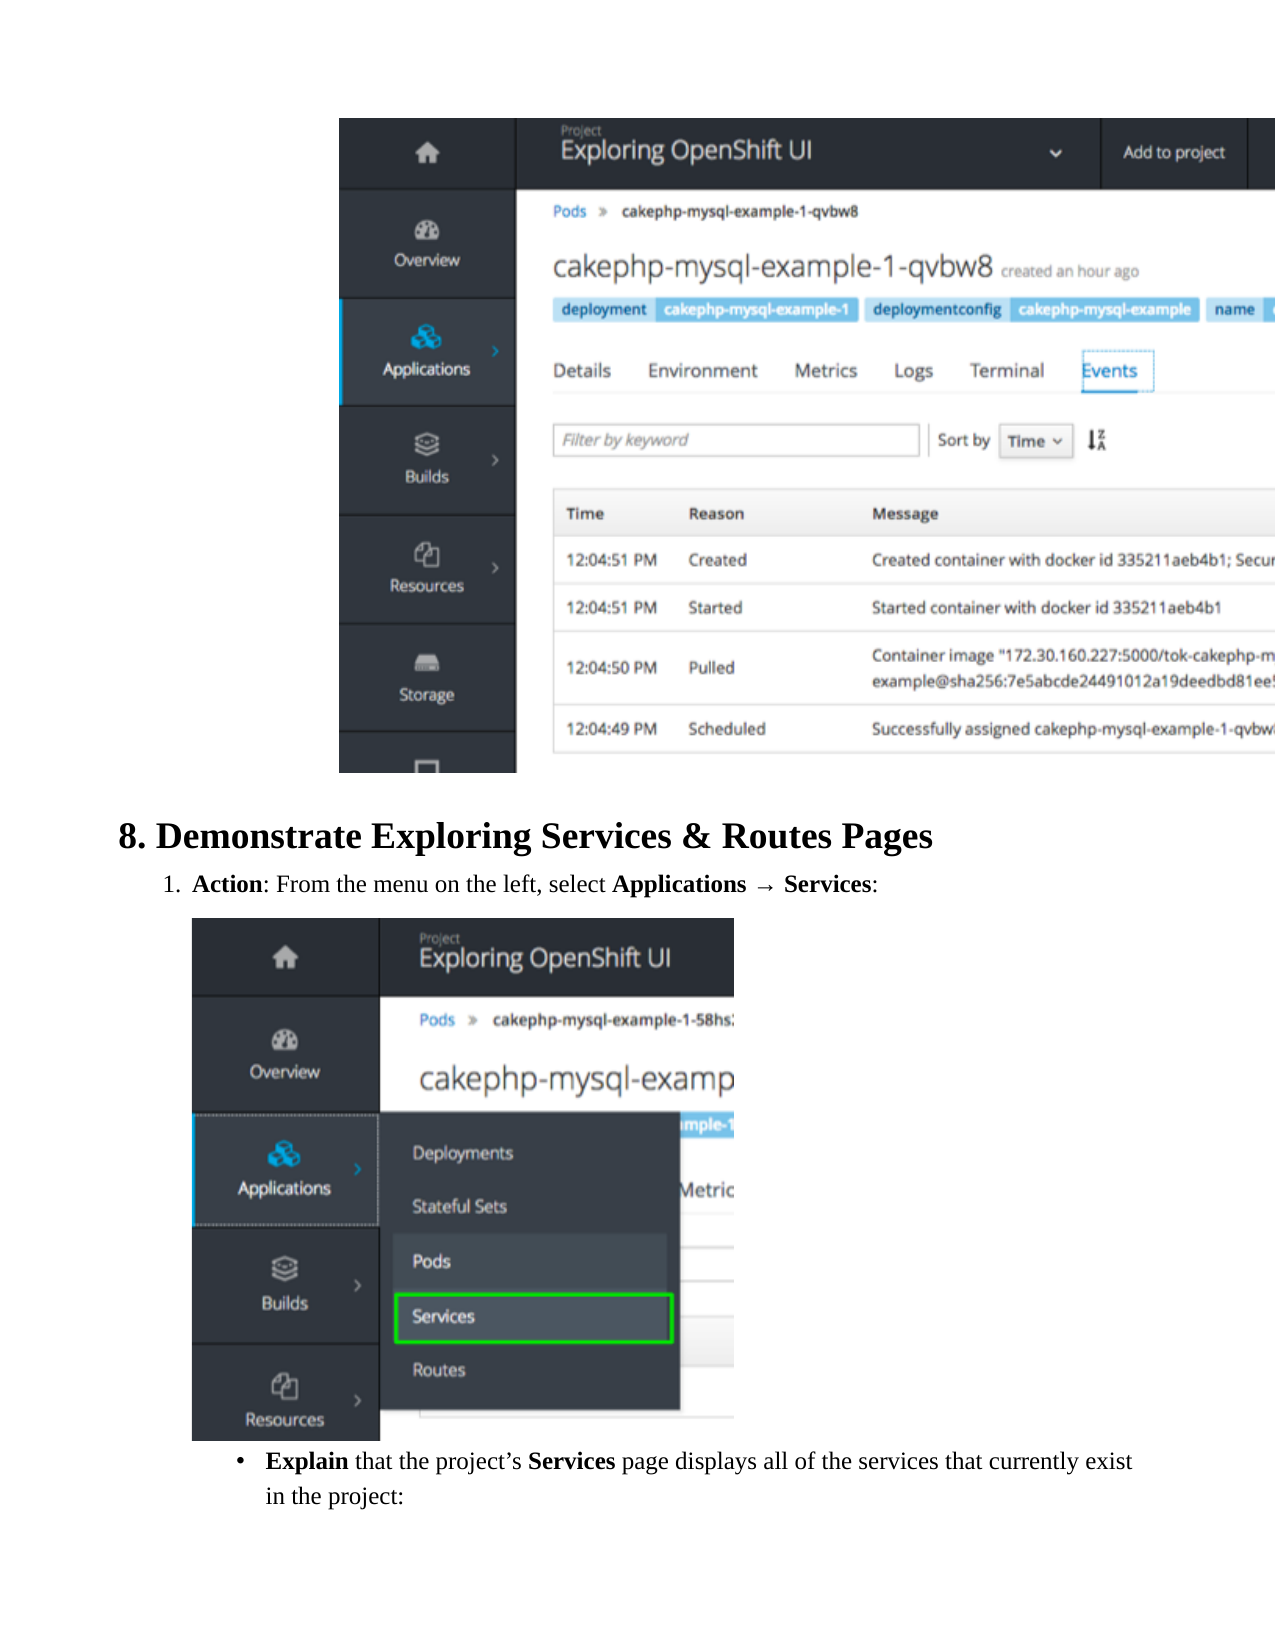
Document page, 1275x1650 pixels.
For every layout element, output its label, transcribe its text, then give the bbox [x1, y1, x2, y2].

subtitle 8. Demonstrate Exploring Services & Routes Pages [118, 814, 1157, 857]
list Explain that the project’s Services page displays all of the services that currently exist in the project: [236, 1446, 1157, 1509]
picture [339, 118, 1275, 773]
list Action: From the menu on the left, select Applications → Services: [162, 869, 1157, 898]
picture [191, 918, 734, 1441]
